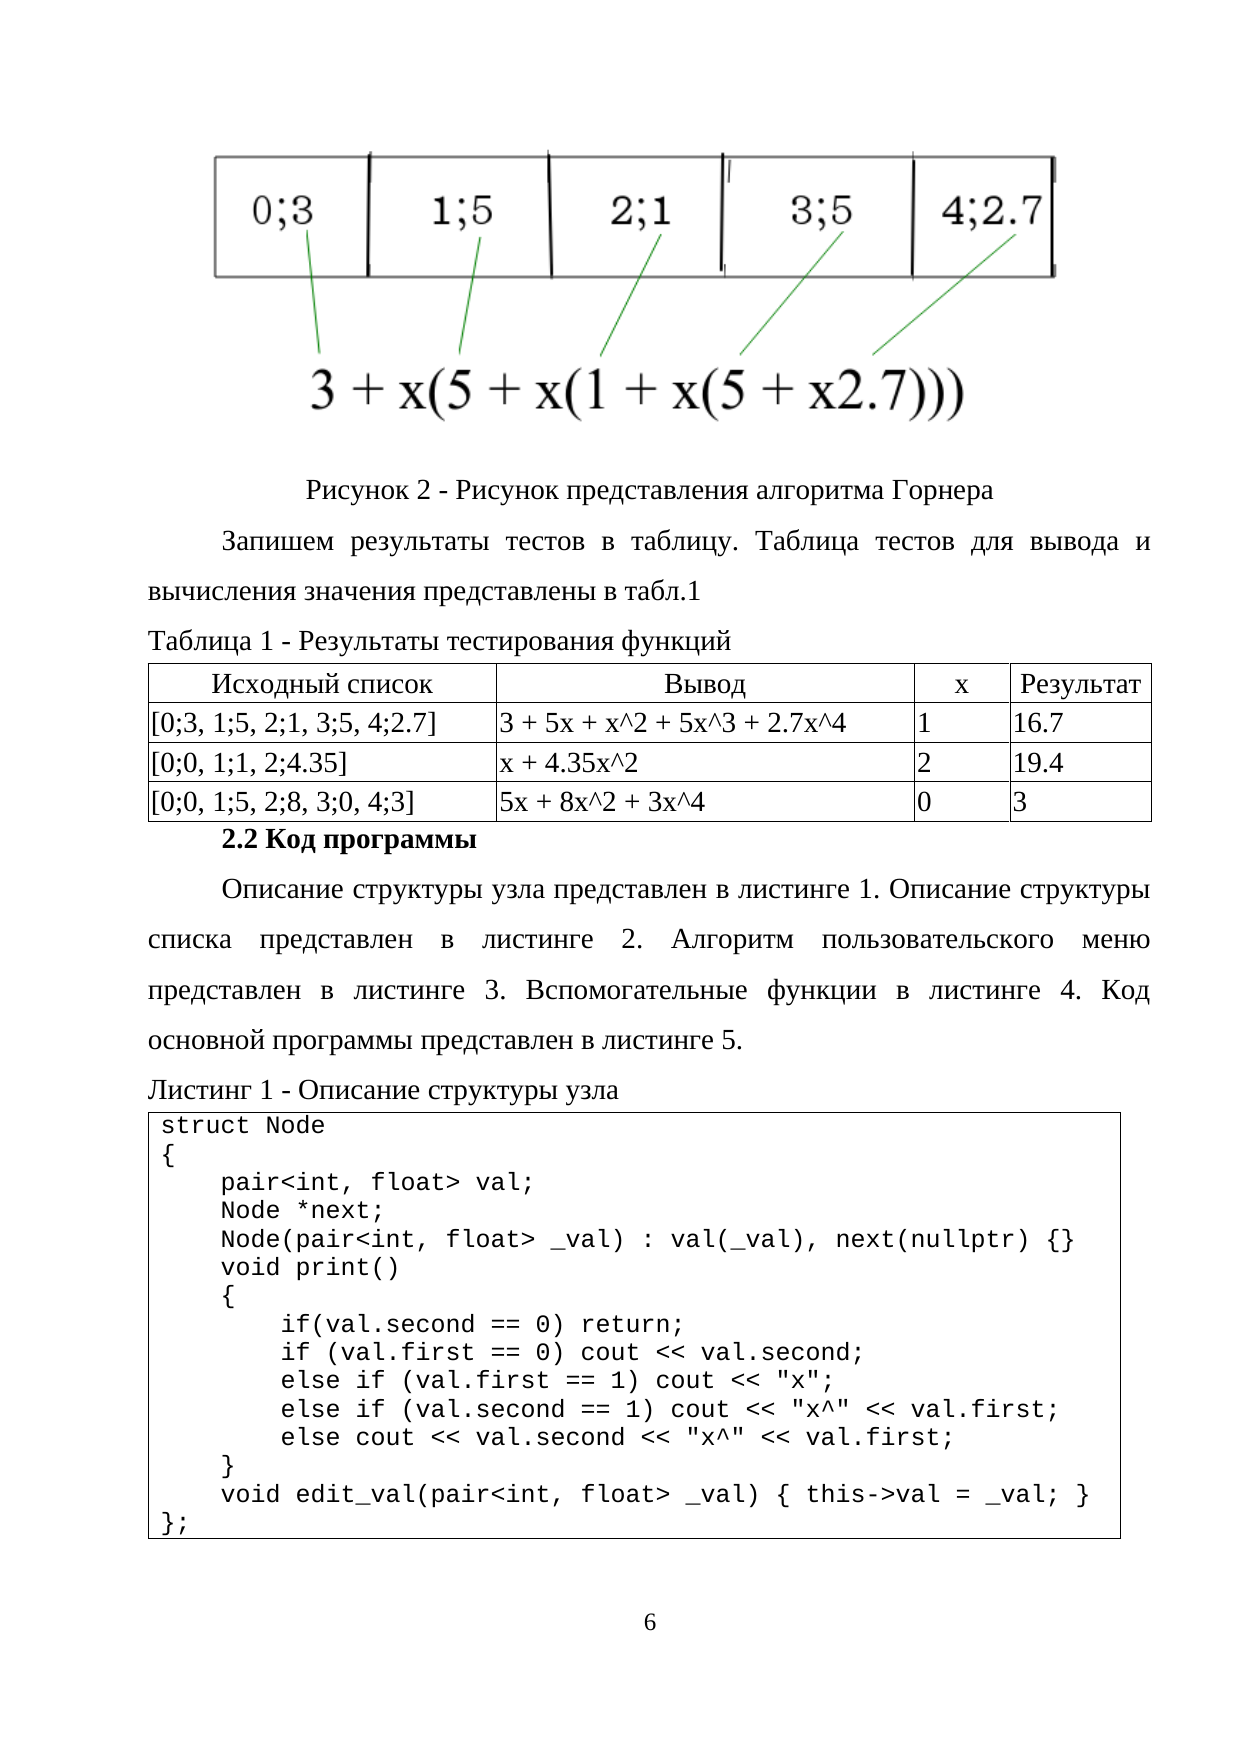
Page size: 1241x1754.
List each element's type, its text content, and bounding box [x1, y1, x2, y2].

table_header x [915, 664, 1009, 702]
table_cell [0;0, 1;1, 2;4.35] [149, 743, 496, 781]
text [148, 118, 1152, 130]
text Листинг 1 - Описание структуры узла [148, 1072, 1152, 1106]
table_cell x + 4.35x^2 [497, 743, 914, 781]
table_cell 2 [915, 743, 1009, 781]
text 2.2 Код программы [148, 822, 1152, 854]
text Описание структуры узла представлен в листинге 1. Описание структуры списка представлен в листинге 2. Алгоритм пользовательского меню представлен в листинге 3. Вспомогательные функции в листинге 4. Код основной программы представлен в листинге 5. [148, 871, 1152, 1056]
text Запишем результаты тестов в таблицу. Таблица тестов для вывода и вычисления значения представлены в табл.1 [148, 506, 1152, 607]
table_header struct Node { pair<int, float> val; Node *next; Node(pair<int, float> _val) : val(_val), next(nullptr) {} void print() { if(val.second == 0) return; if (val.first == 0) cout << val.second; else if (val.first == 1) cout << "x"; else if (val.second == 1) cout << "x^" << val.first; else cout << val.second << "x^" << val.first; } void edit_val(pair<int, float> _val) { this->val = _val; } }; [149, 1113, 1120, 1538]
table_cell 0 [915, 782, 1009, 821]
text Таблица 1 - Результаты тестирования функций [148, 623, 1152, 657]
table_cell [0;0, 1;5, 2;8, 3;0, 4;3] [149, 782, 496, 821]
text Рисунок 2 - Рисунок представления алгоритма Горнера [148, 473, 1152, 506]
picture [147, 130, 1152, 473]
table_header Вывод [497, 664, 914, 702]
table_cell 19.4 [1011, 743, 1151, 781]
table_cell 16.7 [1011, 703, 1151, 742]
table_header Результат [1011, 664, 1151, 702]
table_cell 5x + 8x^2 + 3x^4 [497, 782, 914, 821]
table_header Исходный список [149, 664, 496, 702]
table_cell 3 + 5x + x^2 + 5x^3 + 2.7x^4 [497, 703, 914, 742]
table_cell [0;3, 1;5, 2;1, 3;5, 4;2.7] [149, 703, 496, 742]
table_cell 1 [915, 703, 1009, 742]
table_cell 3 [1011, 782, 1151, 821]
